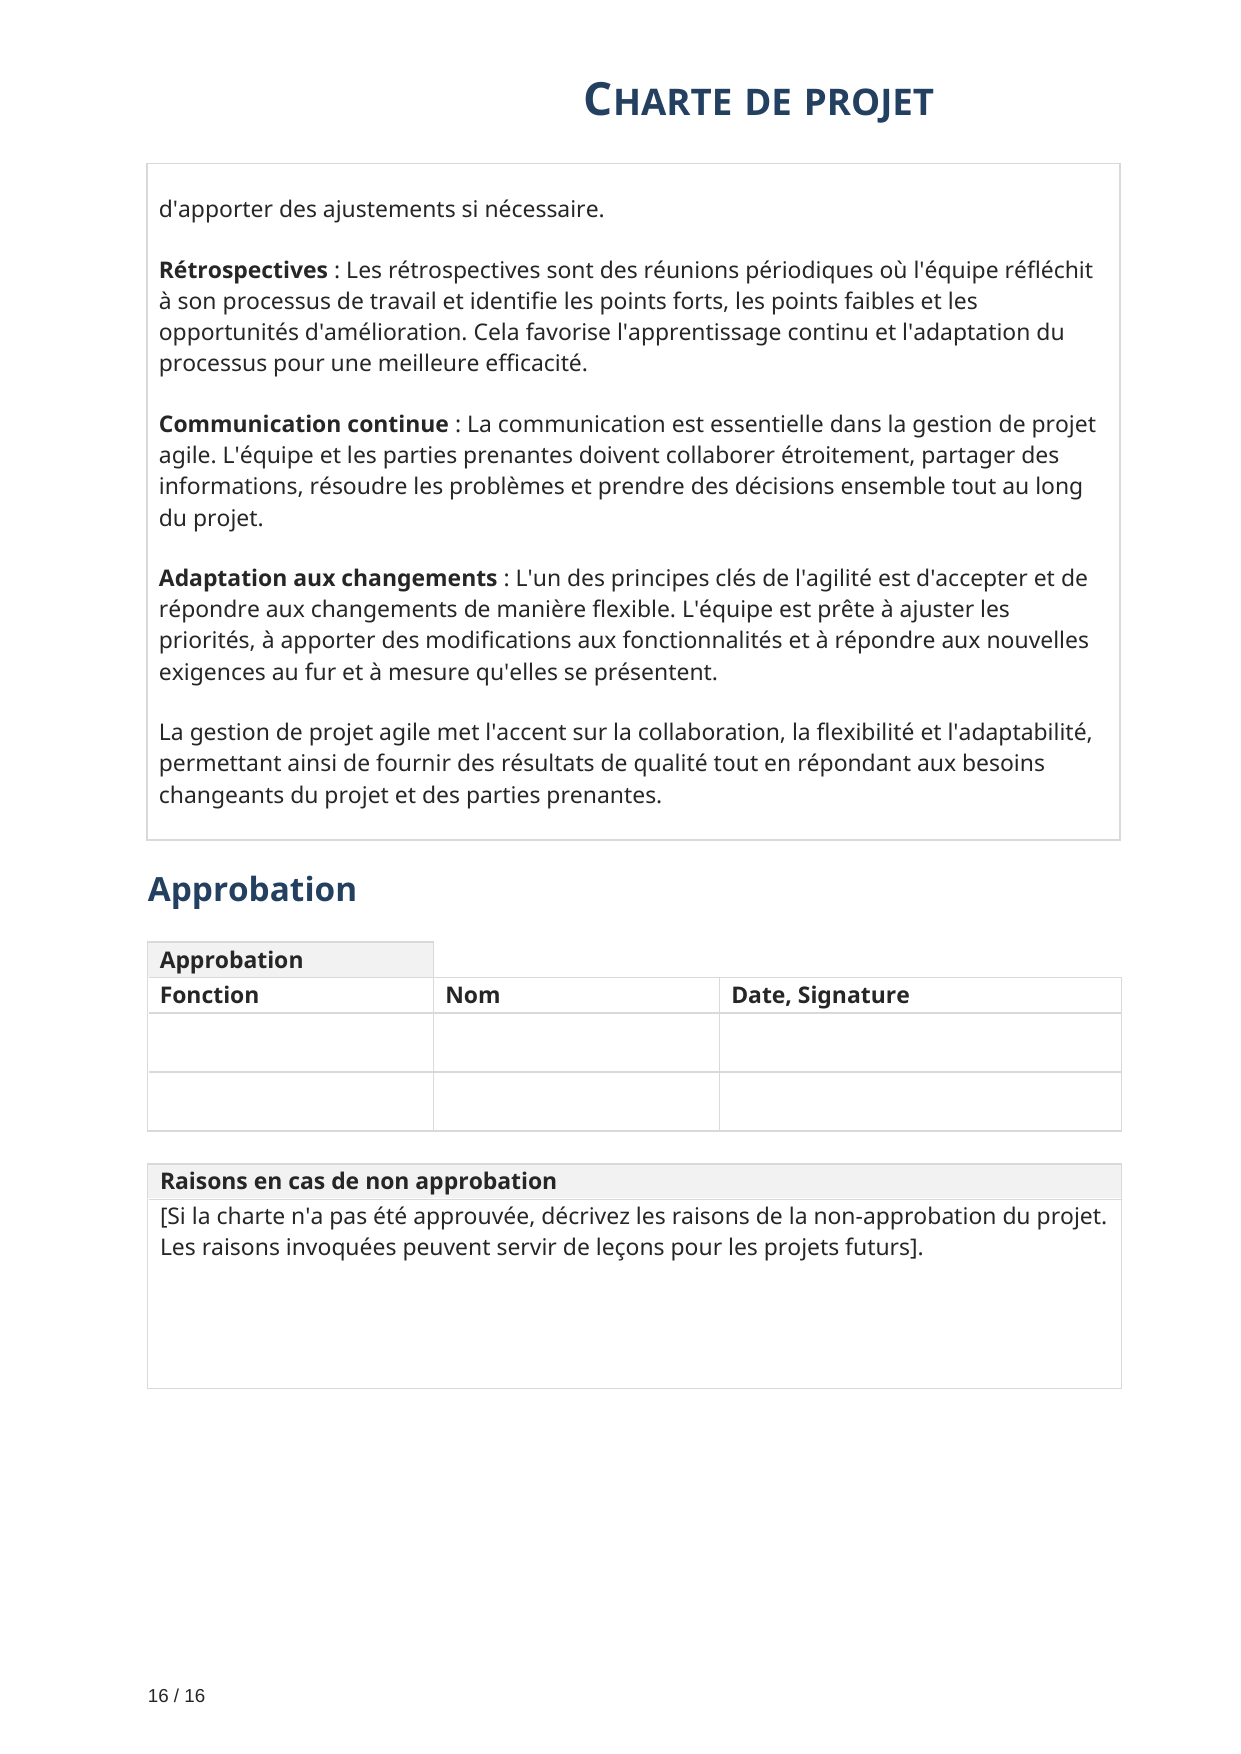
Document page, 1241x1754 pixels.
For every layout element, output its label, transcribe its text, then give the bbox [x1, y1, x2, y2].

table_cell [434, 1073, 719, 1130]
subtitle Approbation [148, 866, 1108, 911]
table_header Approbation [148, 943, 433, 977]
table_header [719, 941, 1121, 977]
table_cell [434, 1014, 719, 1071]
table_cell [720, 1014, 1121, 1071]
table_cell [720, 1073, 1121, 1130]
table_cell [Si la charte n'a pas été approuvée, décrivez les raisons de la non-approbation du projet. Les raisons invoquées peuvent servir de leçons pour les projets futurs]. [148, 1200, 1121, 1387]
table_header [434, 941, 719, 977]
table_header Raisons en cas de non approbation [148, 1165, 1121, 1198]
table_cell [148, 1013, 433, 1071]
table_cell d'apporter des ajustements si nécessaire. Rétrospectives : Les rétrospectives sont des réunions périodiques où l'équipe réfléchit à son processus de travail et identifie les points forts, les points faibles et les opportunités d'amélioration. Cela favorise l'apprentissage continu et l'adaptation du processus pour une meilleure efficacité. Communication continue : La communication est essentielle dans la gestion de projet agile. L'équipe et les parties prenantes doivent collaborer étroitement, partager des informations, résoudre les problèmes et prendre des décisions ensemble tout au long du projet. Adaptation aux changements : L'un des principes clés de l'agilité est d'accepter et de répondre aux changements de manière flexible. L'équipe est prête à ajuster les priorités, à apporter des modifications aux fonctionnalités et à répondre aux nouvelles exigences au fur et à mesure qu'elles se présentent. La gestion de projet agile met l'accent sur la collaboration, la flexibilité et l'adaptabilité, permettant ainsi de fournir des résultats de qualité tout en répondant aux besoins changeants du projet et des parties prenantes. [148, 164, 1119, 839]
table_cell [148, 1072, 433, 1130]
table_cell Nom [434, 978, 719, 1012]
table_cell Date, Signature [720, 978, 1121, 1012]
table_cell Fonction [148, 978, 433, 1012]
